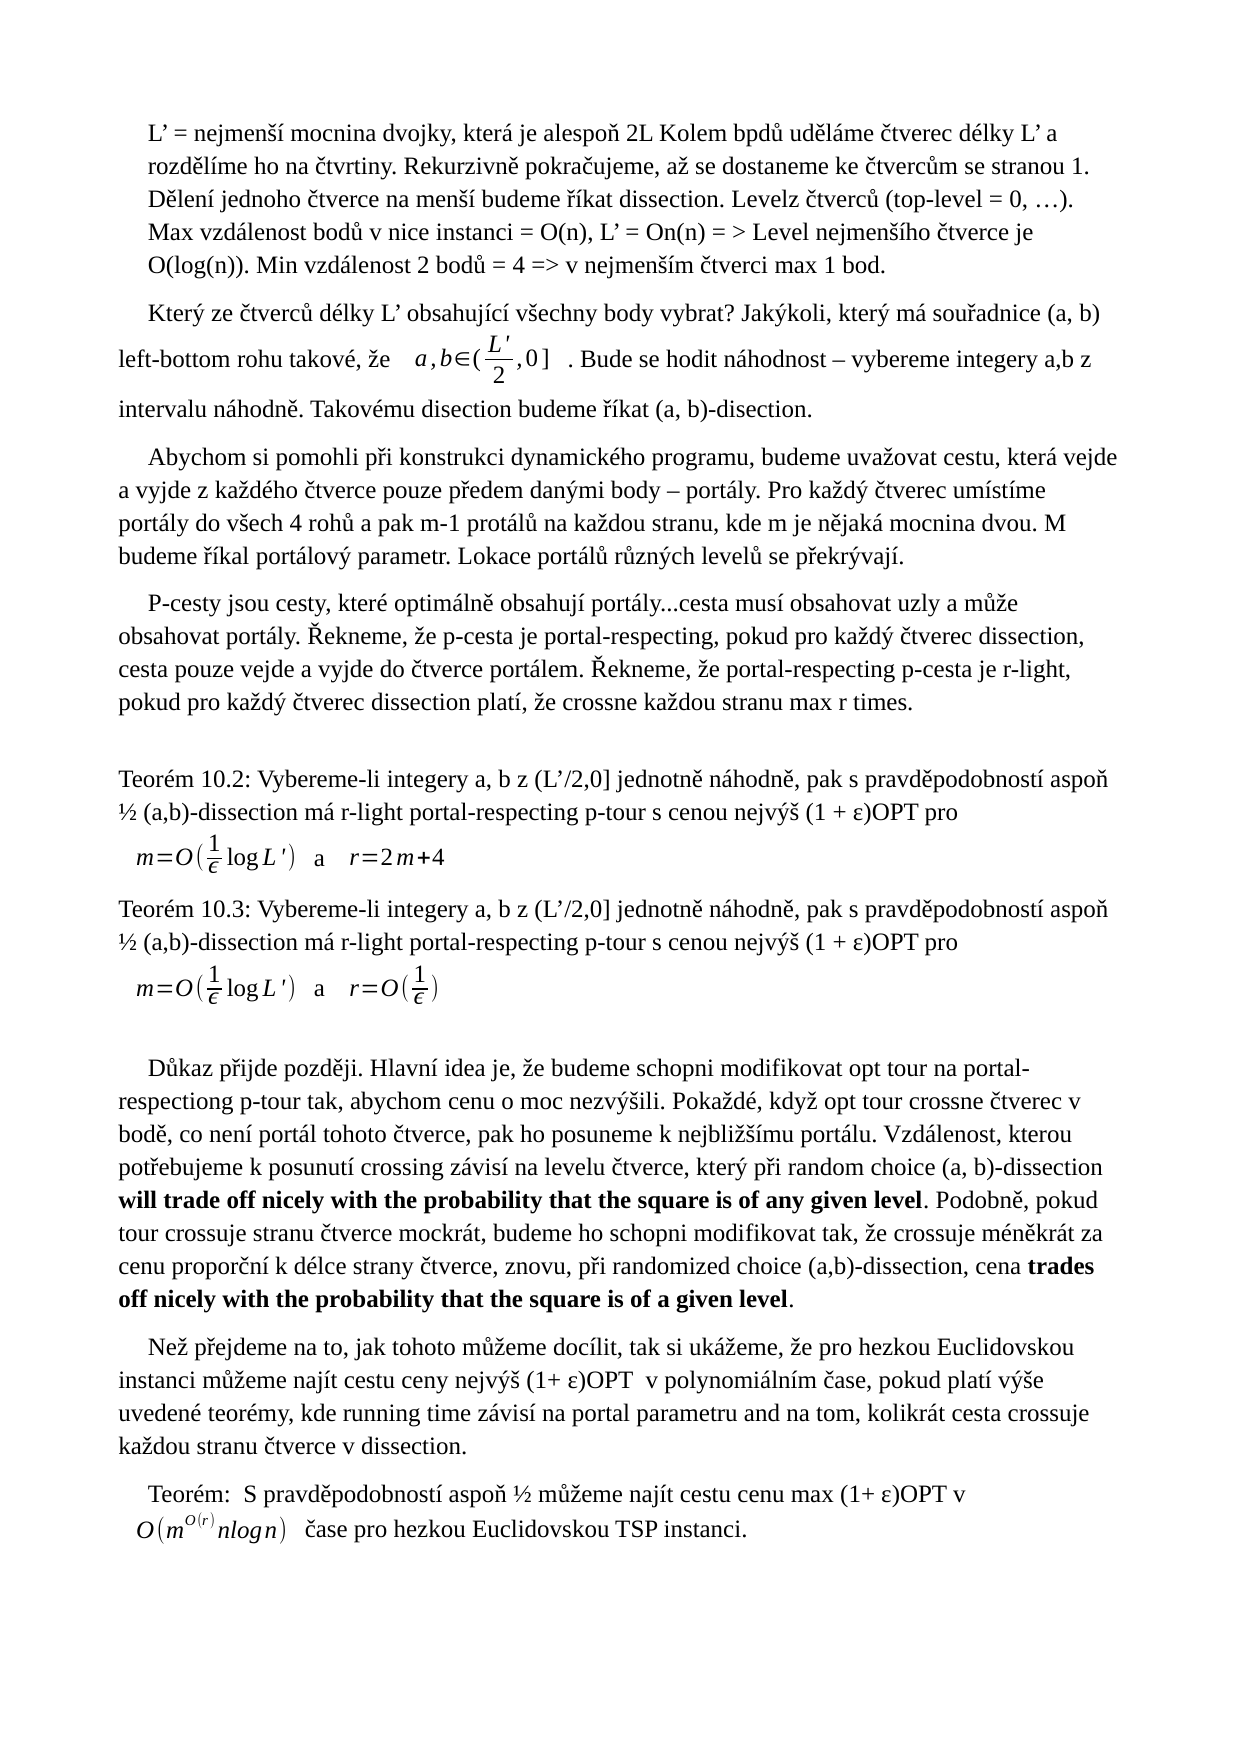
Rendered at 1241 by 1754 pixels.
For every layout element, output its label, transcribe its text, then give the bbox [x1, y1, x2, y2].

text Důkaz přijde později. Hlavní idea je, že budeme schopni modifikovat opt tour na portal-respectiong p-tour tak, abychom cenu o moc nezvýšili. Pokaždé, když opt tour crossne čtverec v bodě, co není portál tohoto čtverce, pak ho posuneme k nejbližšímu portálu. Vzdálenost, kterou potřebujeme k posunutí crossing závisí na levelu čtverce, který při random choice (a, b)-dissection will trade off nicely with the probability that the square is of any given level. Podobně, pokud tour crossuje stranu čtverce mockrát, budeme ho schopni modifikovat tak, že crossuje méněkrát za cenu proporční k délce strany čtverce, znovu, při randomized choice (a,b)-dissection, cena trades off nicely with the probability that the square is of a given level. [118, 1053, 1122, 1313]
text P-cesty jsou cesty, které optimálně obsahují portály...cesta musí obsahovat uzly a může obsahovat portály. Řekneme, že p-cesta je portal-respecting, pokud pro každý čtverec dissection, cesta pouze vejde a vyjde do čtverce portálem. Řekneme, že portal-respecting p-cesta je r-light, pokud pro každý čtverec dissection platí, že crossne každou stranu max r times. [118, 588, 1122, 716]
text Teorém 10.2: Vybereme-li integery a, b z (L’/2,0] jednotně náhodně, pak s pravděpodobností aspoň ½ (a,b)-dissection má r-light portal-respecting p-tour s cenou nejvýš (1 + ε)OPT pro a [118, 764, 1122, 875]
text Který ze čtverců délky L’ obsahující všechny body vybrat? Jakýkoli, který má souřadnice (a, b) left-bottom rohu takové, že . Bude se hodit náhodnost – vybereme integery a,b z intervalu náhodně. Takovému disection budeme říkat (a, b)-disection. [118, 298, 1122, 423]
text L’ = nejmenší mocnina dvojky, která je alespoň 2L Kolem bpdů uděláme čtverec délky L’ a rozdělíme ho na čtvrtiny. Rekurzivně pokračujeme, až se dostaneme ke čtvercům se stranou 1. Dělení jednoho čtverce na menší budeme říkat dissection. Levelz čtverců (top-level = 0, …). Max vzdálenost bodů v nice instanci = O(n), L’ = On(n) = > Level nejmenšího čtverce je O(log(n)). Min vzdálenost 2 bodů = 4 => v nejmenším čtverci max 1 bod. [148, 118, 1122, 279]
text Teorém: S pravděpodobností aspoň ½ můžeme najít cestu cenu max (1+ ε)OPT v čase pro hezkou Euclidovskou TSP instanci. [118, 1479, 1122, 1545]
text Abychom si pomohli při konstrukci dynamického programu, budeme uvažovat cestu, která vejde a vyjde z každého čtverce pouze předem danými body – portály. Pro každý čtverec umístíme portály do všech 4 rohů a pak m-1 protálů na každou stranu, kde m je nějaká mocnina dvou. M budeme říkal portálový parametr. Lokace portálů různých levelů se překrývají. [118, 442, 1122, 569]
text Než přejdeme na to, jak tohoto můžeme docílit, tak si ukážeme, že pro hezkou Euclidovskou instanci můžeme najít cestu ceny nejvýš (1+ ε)OPT v polynomiálním čase, pokud platí výše uvedené teorémy, kde running time závisí na portal parametru and na tom, kolikrát cesta crossuje každou stranu čtverce v dissection. [118, 1332, 1122, 1460]
text Teorém 10.3: Vybereme-li integery a, b z (L’/2,0] jednotně náhodně, pak s pravděpodobností aspoň ½ (a,b)-dissection má r-light portal-respecting p-tour s cenou nejvýš (1 + ε)OPT pro a [118, 894, 1122, 1006]
